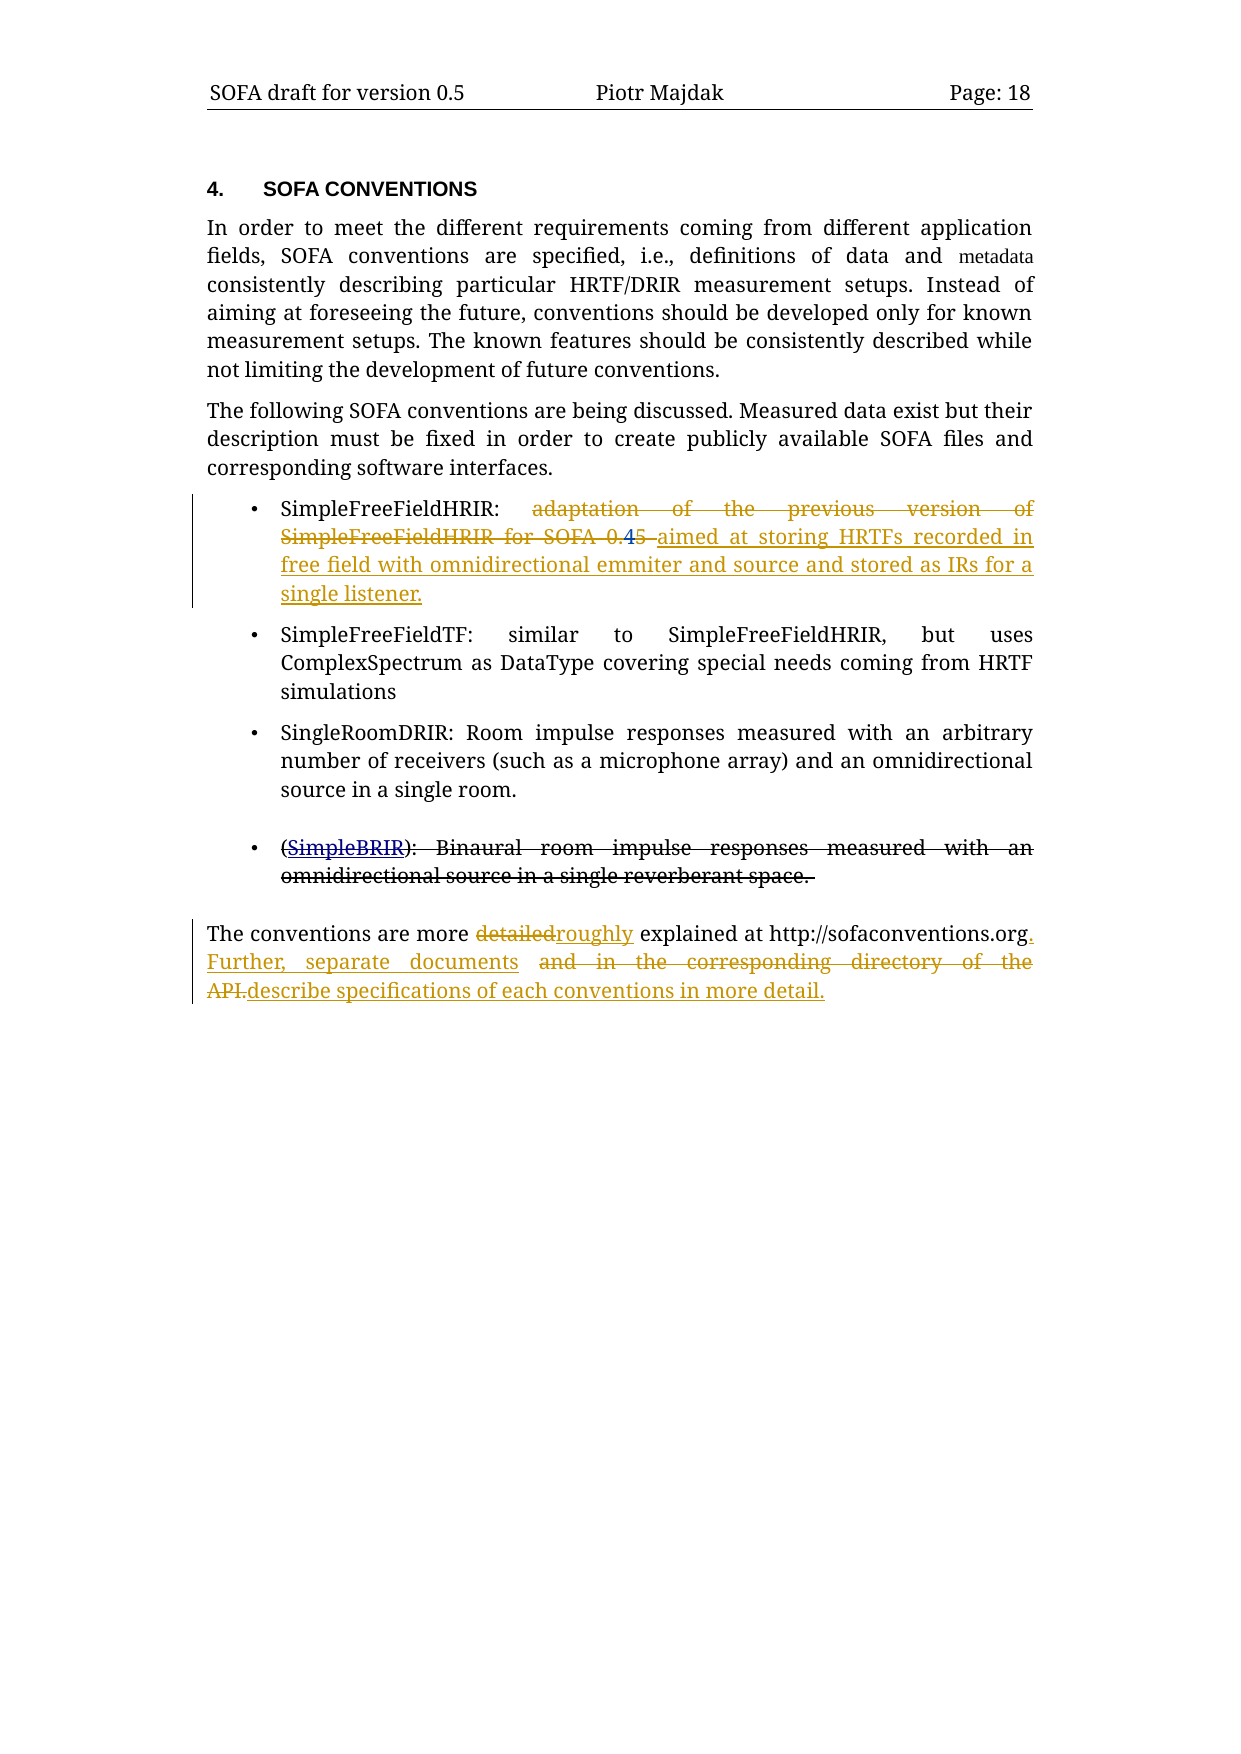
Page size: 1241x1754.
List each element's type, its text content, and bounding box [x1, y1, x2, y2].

subtitle SOFA Conventions [207, 176, 1033, 200]
text The conventions are more roughly explained at http://sofaconventions.org. Further, separate documents describe specifications of each conventions in more detail. [207, 919, 1033, 1004]
text In order to meet the different requirements coming from different application fields, SOFA conventions are specified, i.e., definitions of data and metadata consistently describing particular HRTF/DRIR measurement setups. Instead of aiming at foreseeing the future, conventions should be developed only for known measurement setups. The known features should be consistently described while not limiting the development of future conventions. [207, 213, 1033, 383]
list (SimpleBRIR): Binaural room impulse responses measured with an omnidirectional source in a single reverberant space. [251, 833, 1033, 889]
text The following SOFA conventions are being discussed. Measured data exist but their description must be fixed in order to create publicly available SOFA files and corresponding software interfaces. [207, 396, 1033, 481]
list SimpleFreeFieldTF: similar to SimpleFreeFieldHRIR, but uses ComplexSpectrum as DataType covering special needs coming from HRTF simulations [251, 620, 1033, 705]
list SingleRoomDRIR: Room impulse responses measured with an arbitrary number of receivers (such as a microphone array) and an omnidirectional source in a single room. [251, 718, 1033, 803]
list SimpleFreeFieldHRIR: aimed at storing HRTFs recorded in free field with omnidirectional emmiter and source and stored as IRs for a single listener. [251, 494, 1033, 607]
